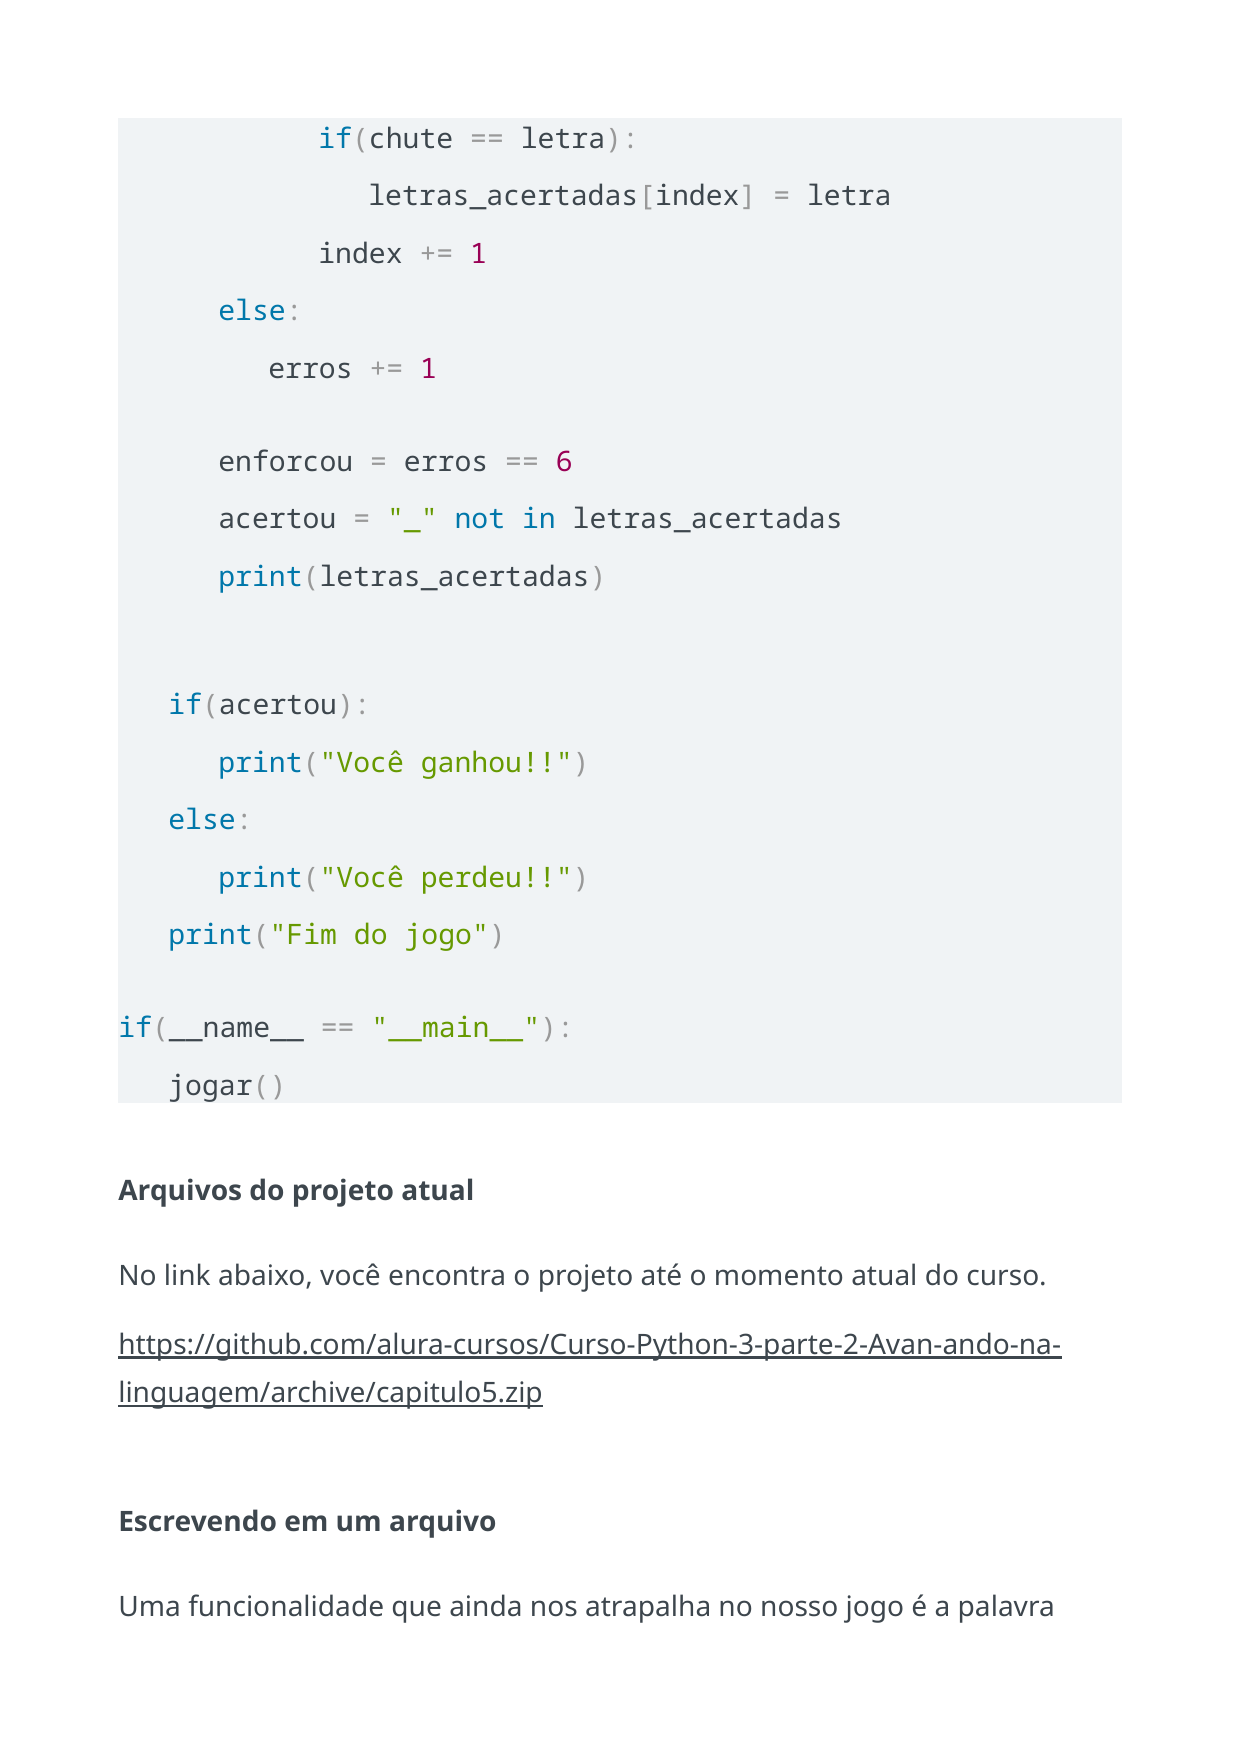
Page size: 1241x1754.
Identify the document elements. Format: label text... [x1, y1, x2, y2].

text print("Fim do jogo") [118, 914, 1122, 953]
text else: [118, 799, 1122, 838]
text https://github.com/alura-cursos/Curso-Python-3-parte-2-Avan-ando-na-linguagem/archive/capitulo5.zip [118, 1314, 1122, 1411]
text acertou = "_" not in letras_acertadas [118, 498, 1122, 537]
text letras_acertadas[index] = letra [118, 176, 1122, 214]
text Uma funcionalidade que ainda nos atrapalha no nosso jogo é a palavra [118, 1546, 1122, 1624]
text print("Você ganhou!!") [118, 742, 1122, 780]
text if(__name__ == "__main__"): [118, 1007, 1122, 1046]
text if(acertou): [118, 684, 1122, 723]
subtitle Escrevendo em um arquivo [118, 1501, 1122, 1539]
text if(chute == letra): [118, 118, 1122, 156]
text else: [118, 291, 1122, 329]
text print(letras_acertadas) [118, 556, 1122, 594]
text enforcou = erros == 6 [118, 441, 1122, 479]
text print("Você perdeu!!") [118, 857, 1122, 895]
text index += 1 [118, 233, 1122, 271]
subtitle Arquivos do projeto atual [118, 1170, 1122, 1209]
text erros += 1 [118, 348, 1122, 386]
text No link abaixo, você encontra o projeto até o momento atual do curso. [118, 1216, 1122, 1294]
text jogar() [118, 1065, 1122, 1103]
